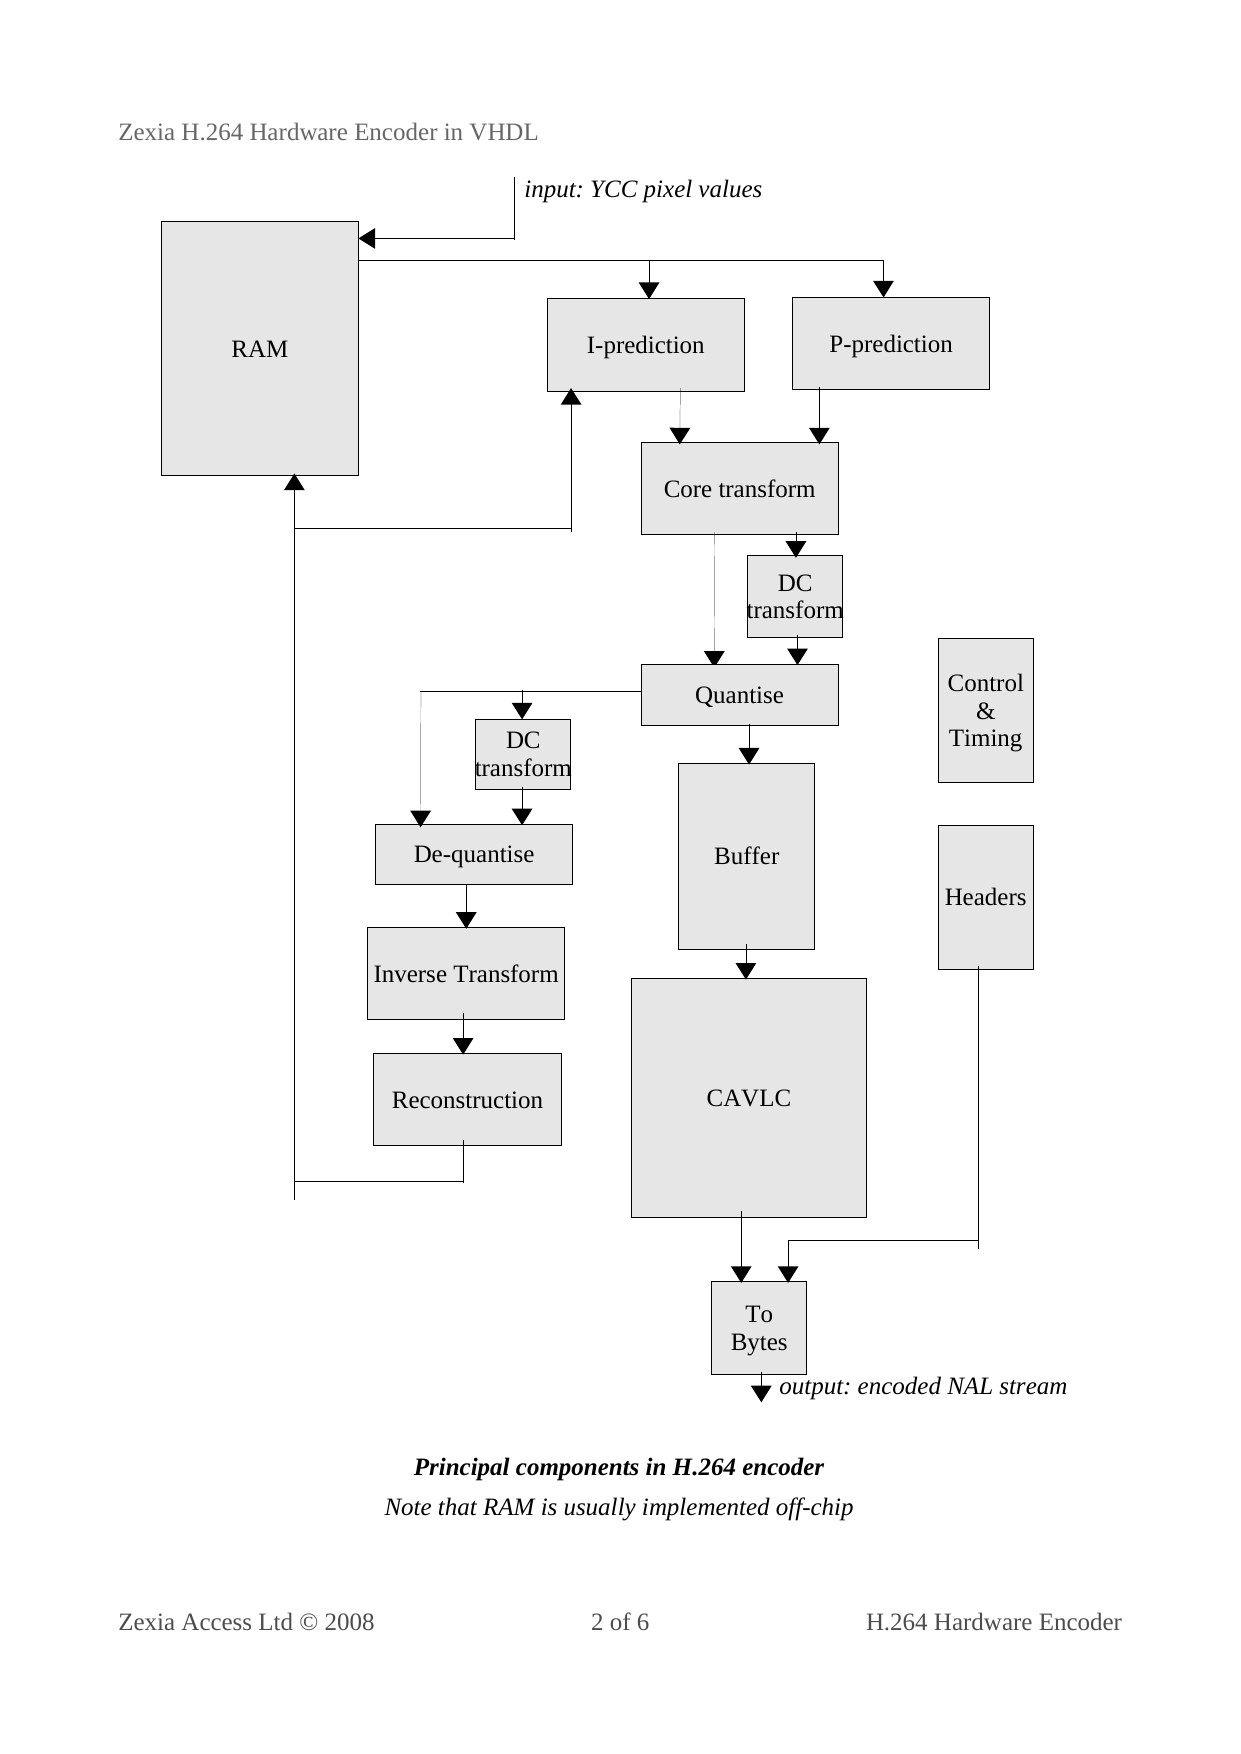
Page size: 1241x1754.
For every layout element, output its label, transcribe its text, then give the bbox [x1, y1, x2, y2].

text Note that RAM is usually implemented off-chip [138, 1493, 1102, 1521]
text [138, 1372, 761, 1400]
text output: encoded NAL stream [762, 1372, 1102, 1400]
text Principal components in H.264 encoder [138, 1453, 1102, 1480]
text input: YCC pixel values [138, 175, 1102, 203]
